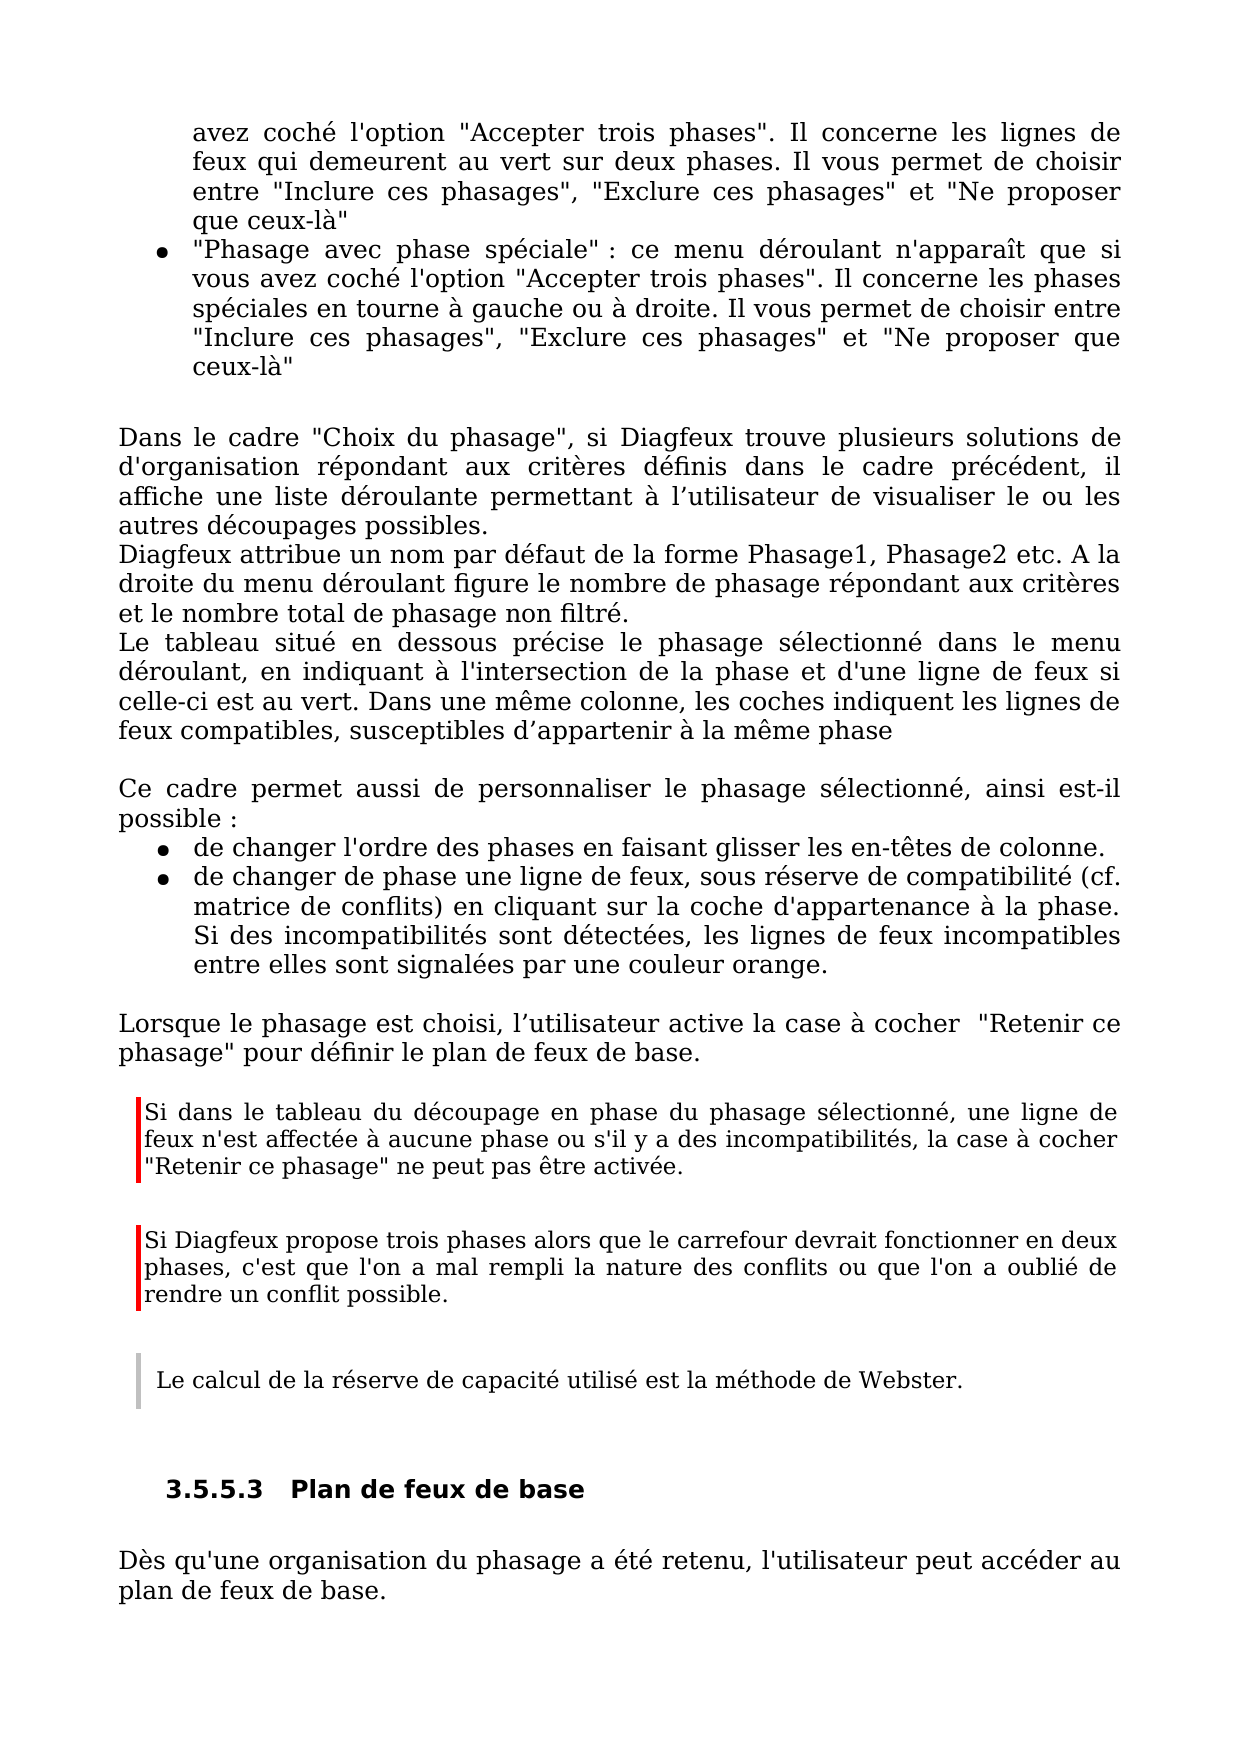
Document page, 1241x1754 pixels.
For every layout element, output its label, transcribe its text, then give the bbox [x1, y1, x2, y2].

text Ce cadre permet aussi de personnaliser le phasage sélectionné, ainsi est-il possible : [118, 774, 1122, 833]
subtitle Plan de feux de base [0, 1476, 1122, 1505]
list de changer l'ordre des phases en faisant glisser les en-têtes de colonne. [156, 833, 1122, 862]
text Dès qu'une organisation du phasage a été retenu, l'utilisateur peut accéder au plan de feux de base. [118, 1547, 1122, 1605]
text Lorsque le phasage est choisi, l’utilisateur active la case à cocher "Retenir ce phasage" pour définir le plan de feux de base. [118, 1009, 1122, 1067]
list avez coché l'option "Accepter trois phases". Il concerne les lignes de feux qui demeurent au vert sur deux phases. Il vous permet de choisir entre "Inclure ces phasages", "Exclure ces phasages" et "Ne proposer que ceux-là" [154, 118, 1122, 235]
text Diagfeux attribue un nom par défaut de la forme Phasage1, Phasage2 etc. A la droite du menu déroulant figure le nombre de phasage répondant aux critères et le nombre total de phasage non filtré. [118, 540, 1122, 628]
text Dans le cadre "Choix du phasage", si Diagfeux trouve plusieurs solutions de d'organisation répondant aux critères définis dans le cadre précédent, il affiche une liste déroulante permettant à l’utilisateur de visualiser le ou les autres découpages possibles. [118, 423, 1122, 540]
text Le tableau situé en dessous précise le phasage sélectionné dans le menu déroulant, en indiquant à l'intersection de la phase et d'une ligne de feux si celle-ci est au vert. Dans une même colonne, les coches indiquent les lignes de feux compatibles, susceptibles d’appartenir à la même phase [118, 628, 1122, 745]
list "Phasage avec phase spéciale" : ce menu déroulant n'apparaît que si vous avez coché l'option "Accepter trois phases". Il concerne les phases spéciales en tourne à gauche ou à droite. Il vous permet de choisir entre "Inclure ces phasages", "Exclure ces phasages" et "Ne proposer que ceux-là" [154, 235, 1122, 382]
text Si dans le tableau du découpage en phase du phasage sélectionné, une ligne de feux n'est affectée à aucune phase ou s'il y a des incompatibilités, la case à cocher "Retenir ce phasage" ne peut pas être activée. [141, 1097, 1122, 1183]
text Le calcul de la réserve de capacité utilisé est la méthode de Webster. [136, 1352, 1122, 1409]
text Si Diagfeux propose trois phases alors que le carrefour devrait fonctionner en deux phases, c'est que l'on a mal rempli la nature des conflits ou que l'on a oublié de rendre un conflit possible. [136, 1224, 1122, 1311]
list de changer de phase une ligne de feux, sous réserve de compatibilité (cf. matrice de conflits) en cliquant sur la coche d'appartenance à la phase. Si des incompatibilités sont détectées, les lignes de feux incompatibles entre elles sont signalées par une couleur orange. [156, 862, 1122, 979]
